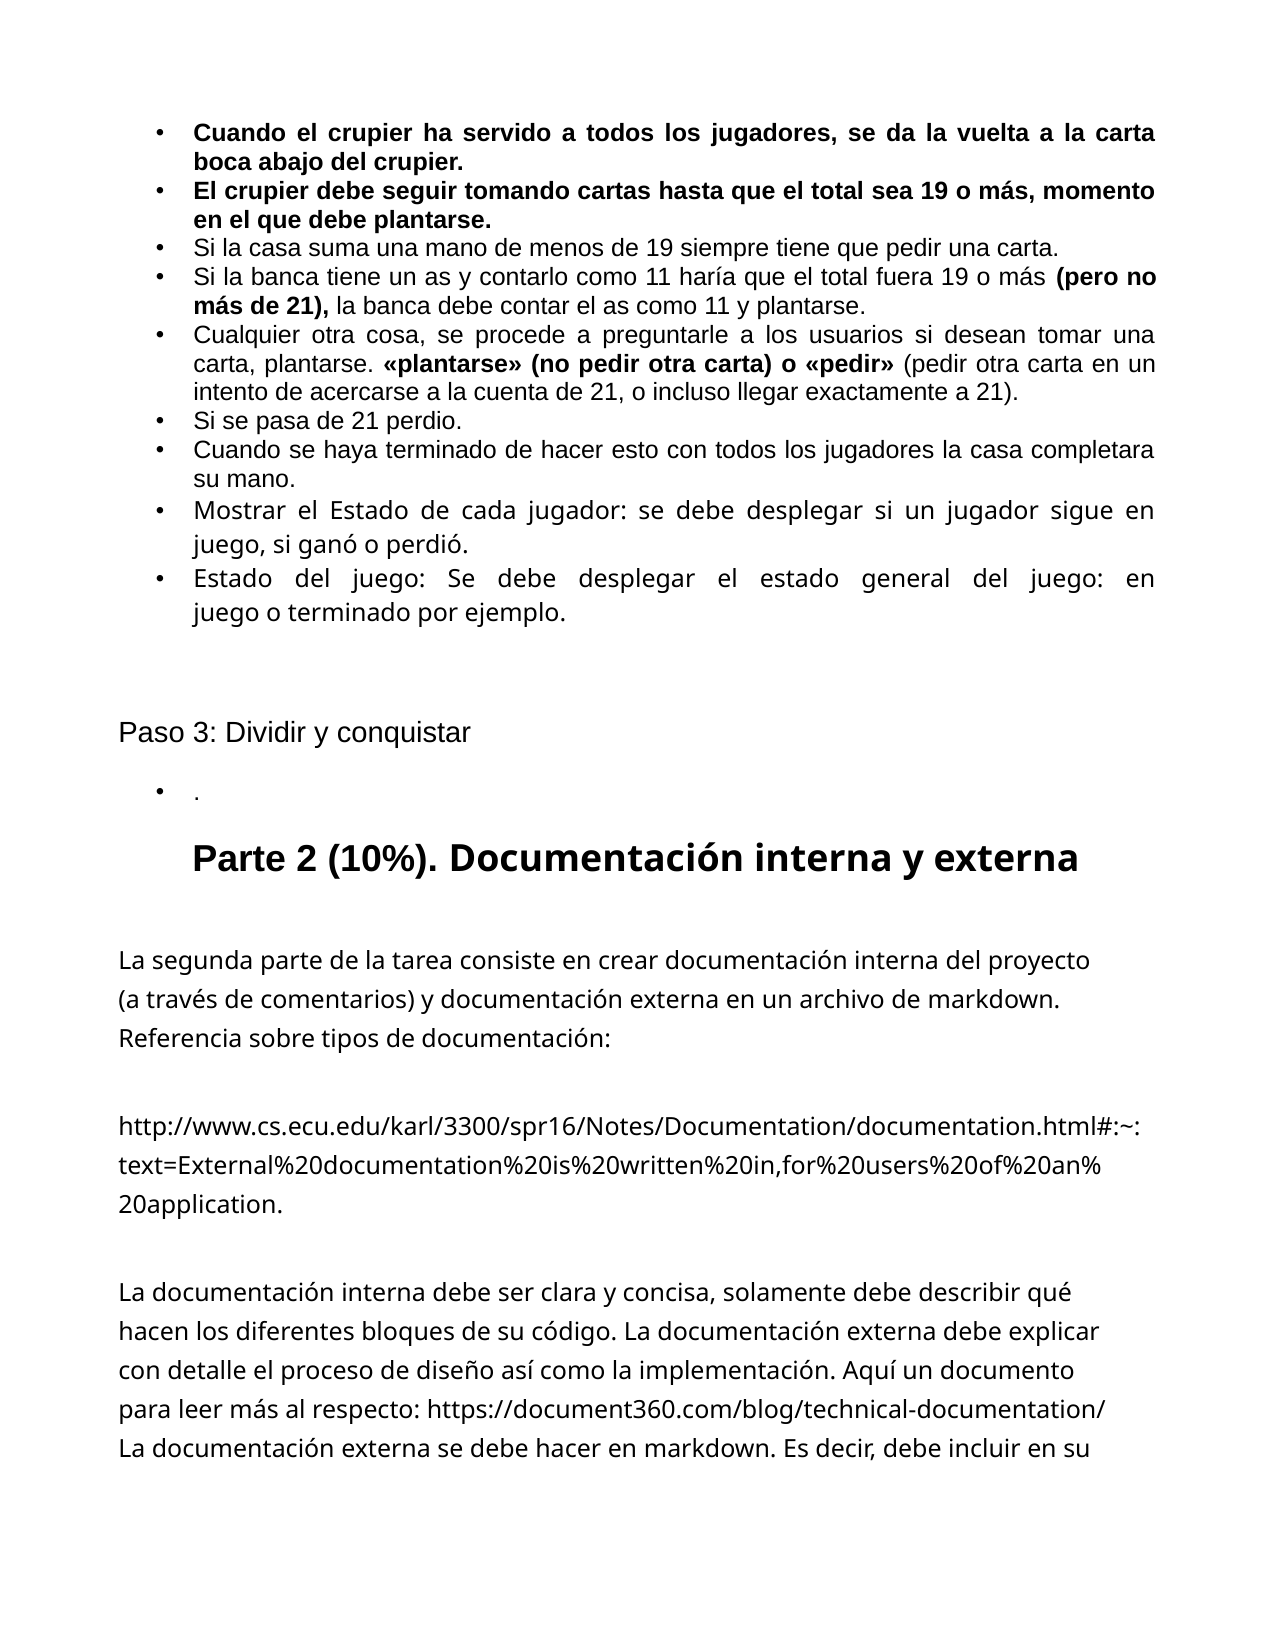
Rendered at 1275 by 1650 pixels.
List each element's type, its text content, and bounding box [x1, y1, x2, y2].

title El crupier debe seguir tomando cartas hasta que el total sea 19 o más, momento en el que debe plantarse. [156, 176, 1157, 233]
title Paso 3: Dividir y conquistar [118, 715, 1157, 749]
title Estado del juego: Se debe desplegar el estado general del juego: en juego o terminado por ejemplo. [156, 561, 1157, 629]
title Si la casa suma una mano de menos de 19 siempre tiene que pedir una carta. [156, 233, 1157, 262]
title Mostrar el Estado de cada jugador: se debe desplegar si un jugador sigue en juego, si ganó o perdió. [156, 493, 1157, 561]
subtitle Parte 2 (10%). Documentación interna y externa [118, 831, 1157, 882]
title Si se pasa de 21 perdio. [156, 406, 1157, 435]
title Cuando el crupier ha servido a todos los jugadores, se da la vuelta a la carta boca abajo del crupier. [156, 118, 1157, 176]
title Cuando se haya terminado de hacer esto con todos los jugadores la casa completara su mano. [156, 435, 1157, 493]
title . [156, 777, 1157, 806]
text La documentación interna debe ser clara y concisa, solamente debe describir qué hacen los diferentes bloques de su código. La documentación externa debe explicar con detalle el proceso de diseño así como la implementación. Aquí un documento para leer más al respecto: https://document360.com/blog/technical-documentation/ La documentación externa se debe hacer en markdown. Es decir, debe incluir en su [118, 1240, 1157, 1465]
title Cualquier otra cosa, se procede a preguntarle a los usuarios si desean tomar una carta, plantarse. «plantarse» (no pedir otra carta) o «pedir» (pedir otra carta en un intento de acercarse a la cuenta de 21, o incluso llegar exactamente a 21). [156, 320, 1157, 406]
text La segunda parte de la tarea consiste en crear documentación interna del proyecto (a través de comentarios) y documentación externa en un archivo de markdown. Referencia sobre tipos de documentación: [118, 942, 1157, 1055]
text http://www.cs.ecu.edu/karl/3300/spr16/Notes/Documentation/documentation.html#:~: text=External%20documentation%20is%20written%20in,for%20users%20of%20an% 20application. [118, 1074, 1157, 1221]
title Si la banca tiene un as y contarlo como 11 haría que el total fuera 19 o más (pero no más de 21), la banca debe contar el as como 11 y plantarse. [156, 262, 1157, 320]
